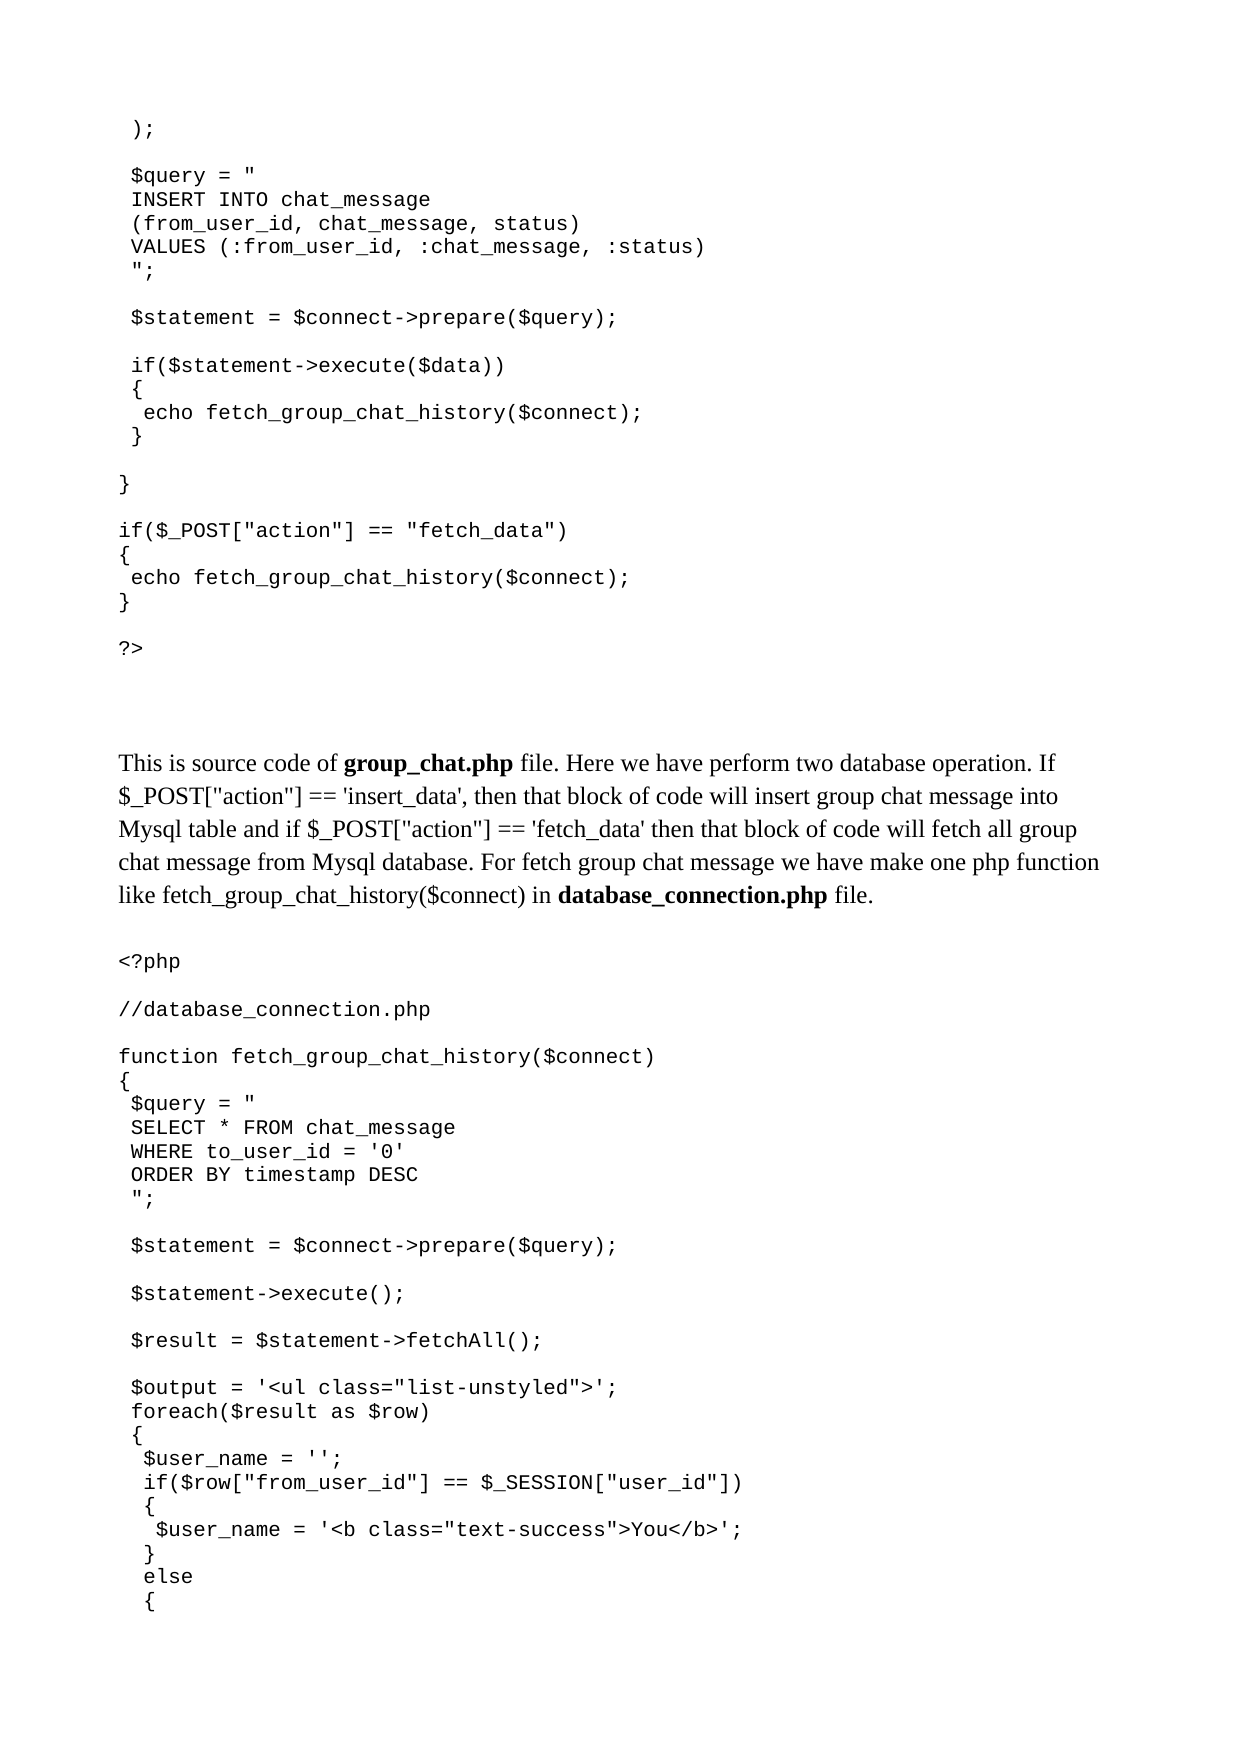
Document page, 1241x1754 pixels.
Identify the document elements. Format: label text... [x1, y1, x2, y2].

text if($row["from_user_id"] == $_SESSION["user_id"]) [118, 1472, 1122, 1495]
text ?> [118, 638, 1122, 662]
text $output = '<ul class="list-unstyled">'; [118, 1377, 1122, 1401]
text ORDER BY timestamp DESC [118, 1164, 1122, 1188]
text if($_POST["action"] == "fetch_data") [118, 520, 1122, 544]
text function fetch_group_chat_history($connect) [118, 1046, 1122, 1070]
text <?php [118, 951, 1122, 975]
text echo fetch_group_chat_history($connect); [118, 567, 1122, 591]
text else [118, 1566, 1122, 1590]
text } [118, 1543, 1122, 1566]
text foreach($result as $row) [118, 1401, 1122, 1424]
text $query = " [118, 165, 1122, 189]
text { [118, 1590, 1122, 1613]
text "; [118, 260, 1122, 284]
text $result = $statement->fetchAll(); [118, 1330, 1122, 1353]
text "; [118, 1188, 1122, 1212]
text //database_connection.php [118, 999, 1122, 1022]
text } [118, 473, 1122, 496]
text ); [118, 118, 1122, 142]
text $statement = $connect->prepare($query); [118, 1235, 1122, 1259]
text (from_user_id, chat_message, status) [118, 213, 1122, 236]
text if($statement->execute($data)) [118, 354, 1122, 378]
text $user_name = ''; [118, 1448, 1122, 1472]
text echo fetch_group_chat_history($connect); [118, 402, 1122, 426]
text $query = " [118, 1093, 1122, 1117]
text { [118, 544, 1122, 567]
text This is source code of group_chat.php file. Here we have perform two database operation. If $_POST["action"] == 'insert_data', then that block of code will insert group chat message into Mysql table and if $_POST["action"] == 'fetch_data' then that block of code will fetch all group chat message from Mysql database. For fetch group chat message we have make one php function like fetch_group_chat_history($connect) in database_connection.php file. [118, 715, 1122, 909]
text INSERT INTO chat_message [118, 189, 1122, 213]
text } [118, 591, 1122, 615]
text VALUES (:from_user_id, :chat_message, :status) [118, 236, 1122, 260]
text { [118, 1070, 1122, 1093]
text $statement = $connect->prepare($query); [118, 307, 1122, 331]
text WHERE to_user_id = '0' [118, 1141, 1122, 1164]
text { [118, 1495, 1122, 1519]
text { [118, 1424, 1122, 1448]
text { [118, 378, 1122, 402]
text $statement->execute(); [118, 1282, 1122, 1306]
text SELECT * FROM chat_message [118, 1117, 1122, 1141]
text $user_name = '<b class="text-success">You</b>'; [118, 1519, 1122, 1543]
text } [118, 426, 1122, 449]
